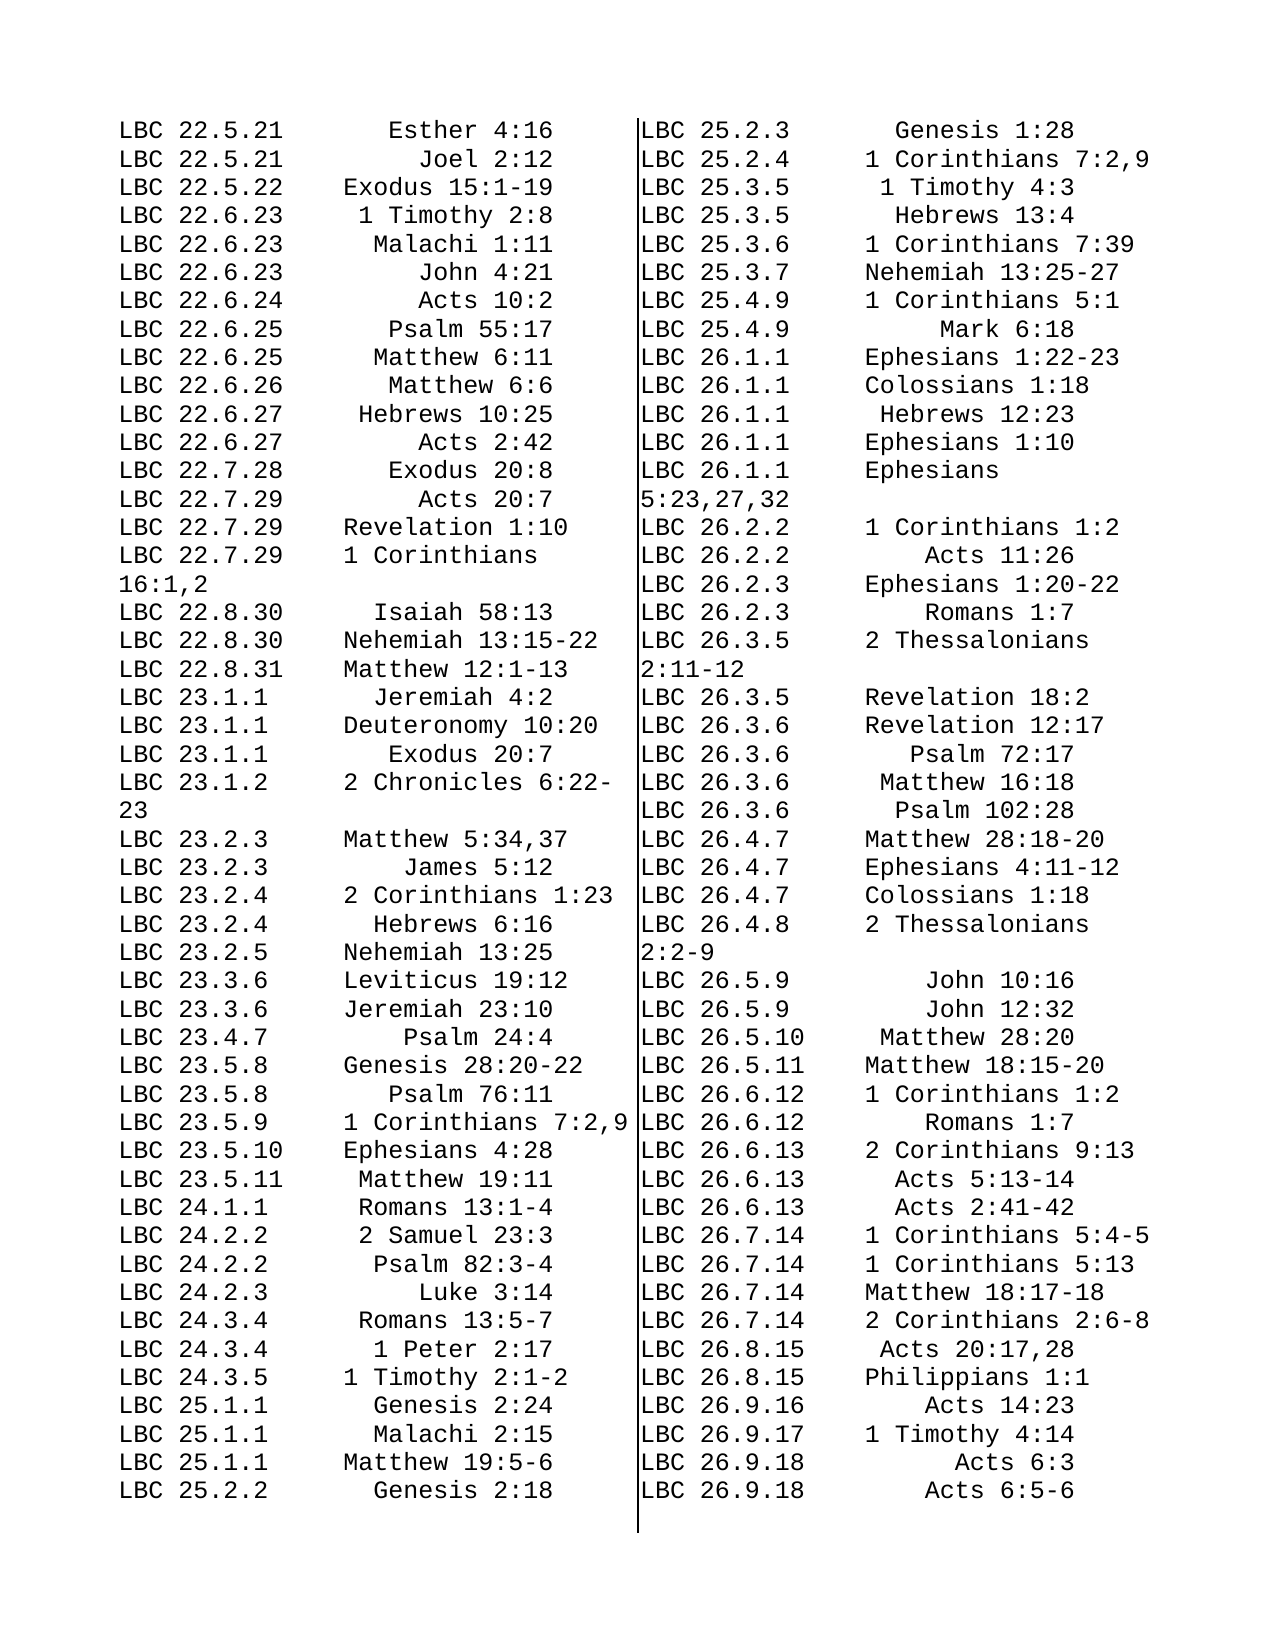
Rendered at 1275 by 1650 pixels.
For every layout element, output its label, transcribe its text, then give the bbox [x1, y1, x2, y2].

text LBC 22.6.27 Hebrews 10:25 [118, 401, 635, 430]
text LBC 25.4.9 1 Corinthians 5:1 [640, 288, 1157, 316]
text LBC 22.6.25 Psalm 55:17 [118, 316, 635, 345]
text LBC 25.1.1 Malachi 2:15 [118, 1421, 635, 1450]
text LBC 23.1.1 Jeremiah 4:2 [118, 685, 635, 713]
text LBC 25.1.1 Matthew 19:5-6 [118, 1450, 635, 1478]
text LBC 22.6.23 Malachi 1:11 [118, 231, 635, 260]
text LBC 24.3.5 1 Timothy 2:1-2 [118, 1365, 635, 1393]
text LBC 23.5.8 Psalm 76:11 [118, 1081, 635, 1110]
text LBC 22.8.30 Nehemiah 13:15-22 [118, 628, 635, 656]
text LBC 26.3.5 Revelation 18:2 [640, 685, 1157, 713]
text LBC 22.6.23 1 Timothy 2:8 [118, 203, 635, 231]
text LBC 26.4.7 Matthew 28:18-20 [640, 826, 1157, 855]
text LBC 26.1.1 Ephesians 1:22-23 [640, 345, 1157, 373]
text LBC 24.2.2 2 Samuel 23:3 [118, 1223, 635, 1251]
text LBC 26.5.10 Matthew 28:20 [640, 1025, 1157, 1053]
text LBC 23.1.1 Exodus 20:7 [118, 741, 635, 770]
text LBC 26.9.18 Acts 6:3 [640, 1450, 1157, 1478]
text LBC 26.7.14 1 Corinthians 5:4-5 [640, 1223, 1157, 1251]
text LBC 23.2.3 James 5:12 [118, 855, 635, 883]
text LBC 23.5.11 Matthew 19:11 [118, 1166, 635, 1195]
text LBC 23.4.7 Psalm 24:4 [118, 1025, 635, 1053]
text LBC 23.3.6 Jeremiah 23:10 [118, 996, 635, 1025]
text LBC 26.1.1 Colossians 1:18 [640, 373, 1157, 401]
text LBC 22.8.30 Isaiah 58:13 [118, 600, 635, 628]
text LBC 25.1.1 Genesis 2:24 [118, 1393, 635, 1421]
text LBC 26.1.1 Ephesians 1:10 [640, 430, 1157, 458]
text LBC 26.9.17 1 Timothy 4:14 [640, 1421, 1157, 1450]
text LBC 26.5.9 John 10:16 [640, 968, 1157, 996]
text LBC 26.2.3 Romans 1:7 [640, 600, 1157, 628]
text LBC 26.8.15 Philippians 1:1 [640, 1365, 1157, 1393]
text LBC 26.6.13 Acts 5:13-14 [640, 1166, 1157, 1195]
text LBC 26.8.15 Acts 20:17,28 [640, 1336, 1157, 1365]
text LBC 26.3.6 Psalm 72:17 [640, 741, 1157, 770]
text LBC 23.5.9 1 Corinthians 7:2,9 [118, 1110, 635, 1138]
text LBC 26.6.12 Romans 1:7 [640, 1110, 1157, 1138]
text LBC 22.6.26 Matthew 6:6 [118, 373, 635, 401]
text LBC 26.2.3 Ephesians 1:20-22 [640, 571, 1157, 600]
text LBC 22.5.21 Esther 4:16 [118, 118, 635, 146]
text LBC 23.1.2 2 Chronicles 6:22-23 [118, 770, 635, 826]
text LBC 23.5.8 Genesis 28:20-22 [118, 1053, 635, 1081]
text LBC 25.3.6 1 Corinthians 7:39 [640, 231, 1157, 260]
text LBC 22.5.22 Exodus 15:1-19 [118, 175, 635, 203]
text LBC 23.2.3 Matthew 5:34,37 [118, 826, 635, 855]
text LBC 25.3.7 Nehemiah 13:25-27 [640, 260, 1157, 288]
text LBC 24.3.4 Romans 13:5-7 [118, 1308, 635, 1336]
text LBC 22.7.29 1 Corinthians 16:1,2 [118, 543, 635, 600]
text LBC 25.2.4 1 Corinthians 7:2,9 [640, 146, 1157, 175]
text LBC 23.2.4 Hebrews 6:16 [118, 911, 635, 940]
text LBC 22.8.31 Matthew 12:1-13 [118, 656, 635, 685]
text LBC 26.6.13 2 Corinthians 9:13 [640, 1138, 1157, 1166]
text LBC 25.3.5 1 Timothy 4:3 [640, 175, 1157, 203]
text LBC 26.3.6 Psalm 102:28 [640, 798, 1157, 826]
text LBC 23.2.5 Nehemiah 13:25 [118, 940, 635, 968]
text LBC 26.6.12 1 Corinthians 1:2 [640, 1081, 1157, 1110]
text LBC 26.3.5 2 Thessalonians 2:11-12 [640, 628, 1157, 685]
text LBC 22.7.28 Exodus 20:8 [118, 458, 635, 486]
text LBC 26.2.2 Acts 11:26 [640, 543, 1157, 571]
text LBC 25.2.2 Genesis 2:18 [118, 1478, 635, 1506]
text LBC 26.4.7 Ephesians 4:11-12 [640, 855, 1157, 883]
text LBC 26.1.1 Ephesians 5:23,27,32 [640, 458, 1157, 515]
text LBC 22.6.25 Matthew 6:11 [118, 345, 635, 373]
text LBC 24.1.1 Romans 13:1-4 [118, 1195, 635, 1223]
text LBC 26.2.2 1 Corinthians 1:2 [640, 515, 1157, 543]
text LBC 22.7.29 Acts 20:7 [118, 486, 635, 515]
text LBC 26.7.14 1 Corinthians 5:13 [640, 1251, 1157, 1280]
text LBC 26.7.14 2 Corinthians 2:6-8 [640, 1308, 1157, 1336]
text LBC 26.3.6 Revelation 12:17 [640, 713, 1157, 741]
text LBC 26.5.11 Matthew 18:15-20 [640, 1053, 1157, 1081]
text LBC 24.3.4 1 Peter 2:17 [118, 1336, 635, 1365]
text LBC 23.5.10 Ephesians 4:28 [118, 1138, 635, 1166]
text LBC 26.7.14 Matthew 18:17-18 [640, 1280, 1157, 1308]
text LBC 25.2.3 Genesis 1:28 [640, 118, 1157, 146]
text LBC 25.3.5 Hebrews 13:4 [640, 203, 1157, 231]
text LBC 23.1.1 Deuteronomy 10:20 [118, 713, 635, 741]
text LBC 23.3.6 Leviticus 19:12 [118, 968, 635, 996]
text LBC 26.9.16 Acts 14:23 [640, 1393, 1157, 1421]
text LBC 22.6.27 Acts 2:42 [118, 430, 635, 458]
text LBC 26.9.18 Acts 6:5-6 [640, 1478, 1157, 1506]
text LBC 26.4.7 Colossians 1:18 [640, 883, 1157, 911]
text LBC 26.5.9 John 12:32 [640, 996, 1157, 1025]
text LBC 23.2.4 2 Corinthians 1:23 [118, 883, 635, 911]
text LBC 22.5.21 Joel 2:12 [118, 146, 635, 175]
text LBC 26.3.6 Matthew 16:18 [640, 770, 1157, 798]
text LBC 22.6.23 John 4:21 [118, 260, 635, 288]
text LBC 26.4.8 2 Thessalonians 2:2-9 [640, 911, 1157, 968]
text LBC 26.1.1 Hebrews 12:23 [640, 401, 1157, 430]
text LBC 26.6.13 Acts 2:41-42 [640, 1195, 1157, 1223]
text LBC 22.6.24 Acts 10:2 [118, 288, 635, 316]
text LBC 25.4.9 Mark 6:18 [640, 316, 1157, 345]
text LBC 22.7.29 Revelation 1:10 [118, 515, 635, 543]
text LBC 24.2.3 Luke 3:14 [118, 1280, 635, 1308]
text LBC 24.2.2 Psalm 82:3-4 [118, 1251, 635, 1280]
